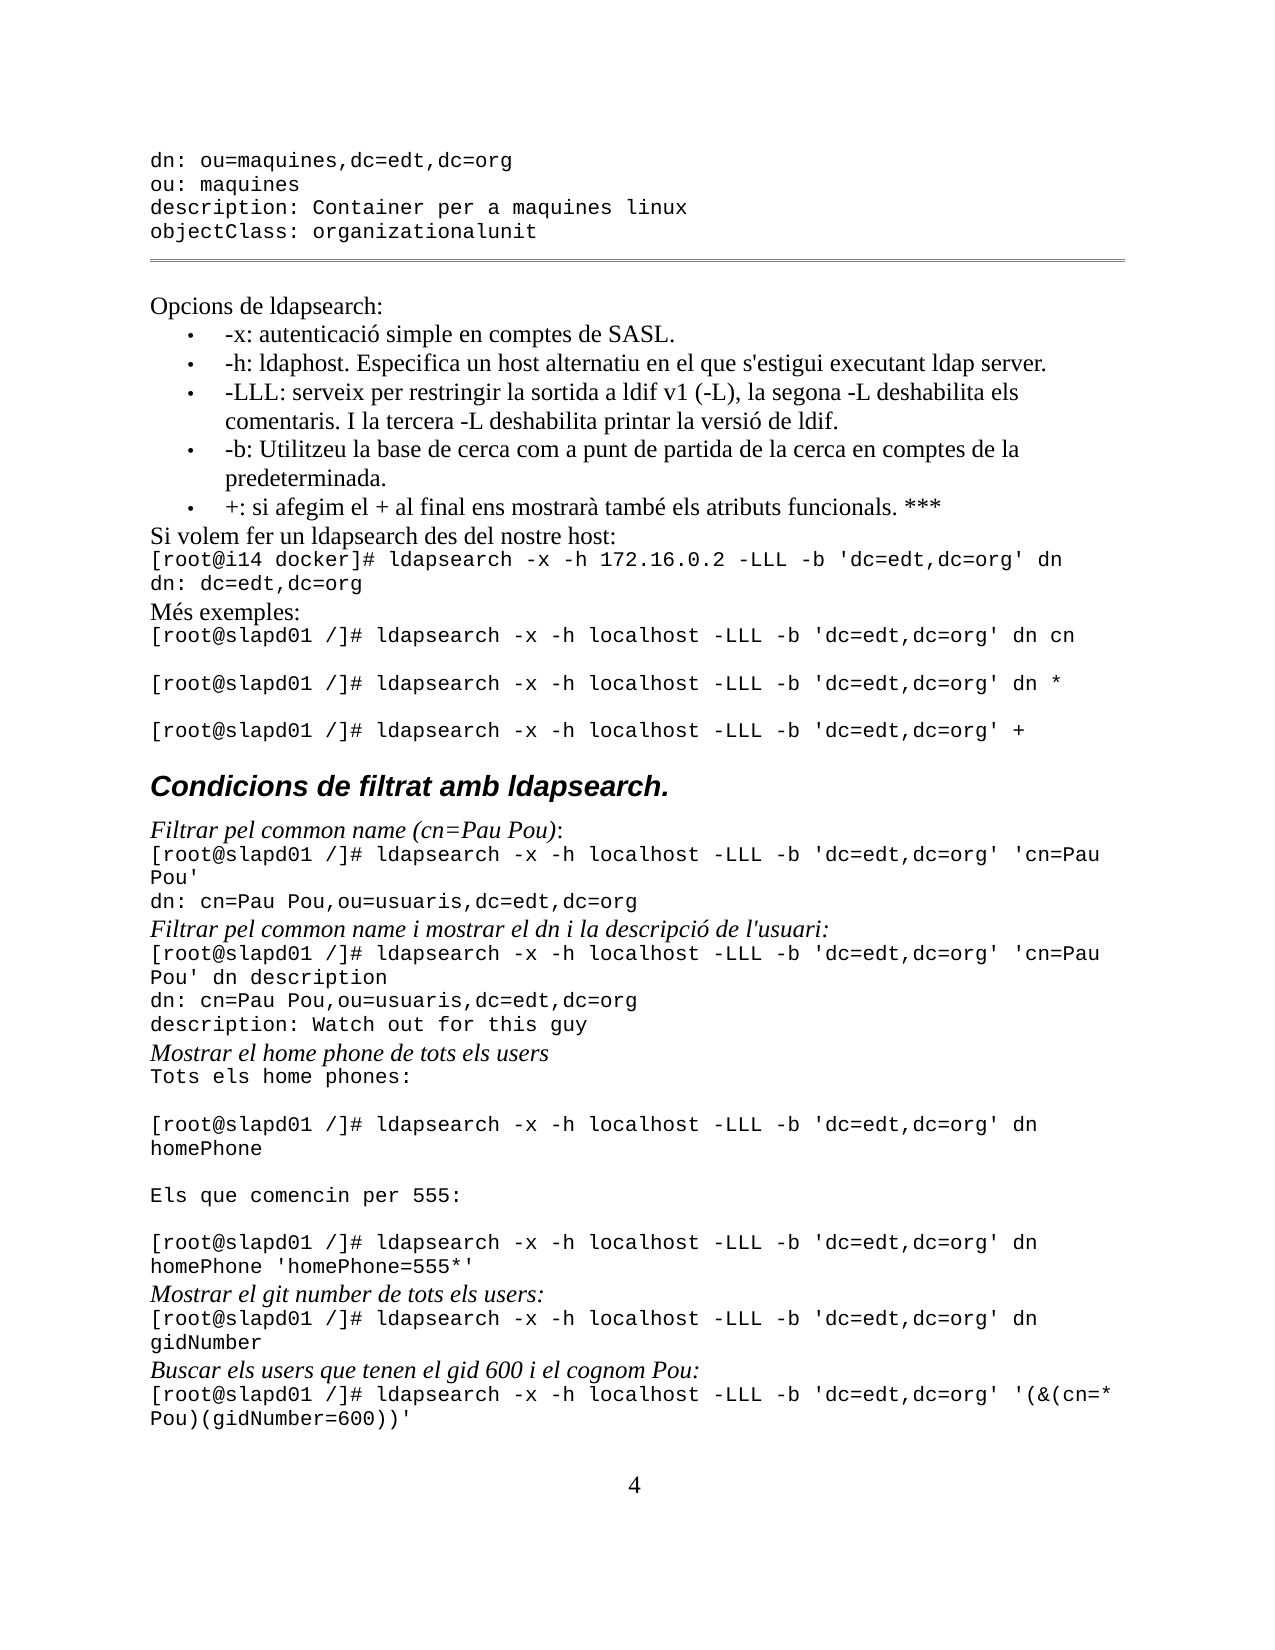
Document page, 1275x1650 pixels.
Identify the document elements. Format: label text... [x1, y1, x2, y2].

list -x: autenticació simple en comptes de SASL. [187, 319, 1125, 348]
text [root@slapd01 /]# ldapsearch -x -h localhost -LLL -b 'dc=edt,dc=org' dn homePhone [150, 1114, 1125, 1161]
list -h: ldaphost. Especifica un host alternatiu en el que s'estigui executant ldap server. [187, 348, 1125, 377]
text Mostrar el git number de tots els users: [150, 1279, 1125, 1308]
text [root@slapd01 /]# ldapsearch -x -h localhost -LLL -b 'dc=edt,dc=org' + [150, 720, 1125, 744]
text [root@slapd01 /]# ldapsearch -x -h localhost -LLL -b 'dc=edt,dc=org' dn homePhone 'homePhone=555*' [150, 1232, 1125, 1279]
text [root@slapd01 /]# ldapsearch -x -h localhost -LLL -b 'dc=edt,dc=org' dn cn [150, 626, 1125, 649]
text [root@slapd01 /]# ldapsearch -x -h localhost -LLL -b 'dc=edt,dc=org' dn * [150, 673, 1125, 696]
text dn: cn=Pau Pou,ou=usuaris,dc=edt,dc=org [150, 991, 1125, 1014]
text Buscar els users que tenen el gid 600 i el cognom Pou: [150, 1355, 1125, 1384]
text description: Watch out for this guy [150, 1014, 1125, 1038]
list +: si afegim el + al final ens mostrarà també els atributs funcionals. *** [187, 492, 1125, 521]
text [root@slapd01 /]# ldapsearch -x -h localhost -LLL -b 'dc=edt,dc=org' 'cn=Pau Pou' dn description [150, 943, 1125, 991]
text Més exemples: [150, 597, 1125, 626]
list -LLL: serveix per restringir la sortida a ldif v1 (-L), la segona -L deshabilita els comentaris. I la tercera -L deshabilita printar la versió de ldif. [187, 377, 1125, 434]
text Filtrar pel common name i mostrar el dn i la descripció de l'usuari: [150, 914, 1125, 943]
text objectClass: organizationalunit [150, 221, 1125, 244]
text Opcions de ldapsearch: [150, 291, 1125, 319]
text dn: dc=edt,dc=org [150, 573, 1125, 597]
text ou: maquines [150, 174, 1125, 197]
text [root@slapd01 /]# ldapsearch -x -h localhost -LLL -b 'dc=edt,dc=org' 'cn=Pau Pou' [150, 843, 1125, 891]
text dn: ou=maquines,dc=edt,dc=org [150, 150, 1125, 174]
text Si volem fer un ldapsearch des del nostre host: [150, 521, 1125, 549]
text [root@i14 docker]# ldapsearch -x -h 172.16.0.2 -LLL -b 'dc=edt,dc=org' dn [150, 549, 1125, 573]
text description: Container per a maquines linux [150, 197, 1125, 221]
text [root@slapd01 /]# ldapsearch -x -h localhost -LLL -b 'dc=edt,dc=org' dn gidNumber [150, 1308, 1125, 1355]
text Mostrar el home phone de tots els users [150, 1038, 1125, 1067]
text dn: cn=Pau Pou,ou=usuaris,dc=edt,dc=org [150, 891, 1125, 914]
list -b: Utilitzeu la base de cerca com a punt de partida de la cerca en comptes de la predeterminada. [187, 434, 1125, 492]
text Tots els home phones: [150, 1067, 1125, 1090]
text [root@slapd01 /]# ldapsearch -x -h localhost -LLL -b 'dc=edt,dc=org' '(&(cn=* Pou)(gidNumber=600))' [150, 1384, 1125, 1431]
text Filtrar pel common name (cn=Pau Pou): [150, 815, 1125, 843]
text Els que comencin per 555: [150, 1185, 1125, 1208]
subtitle Condicions de filtrat amb ldapsearch. [150, 769, 1125, 802]
